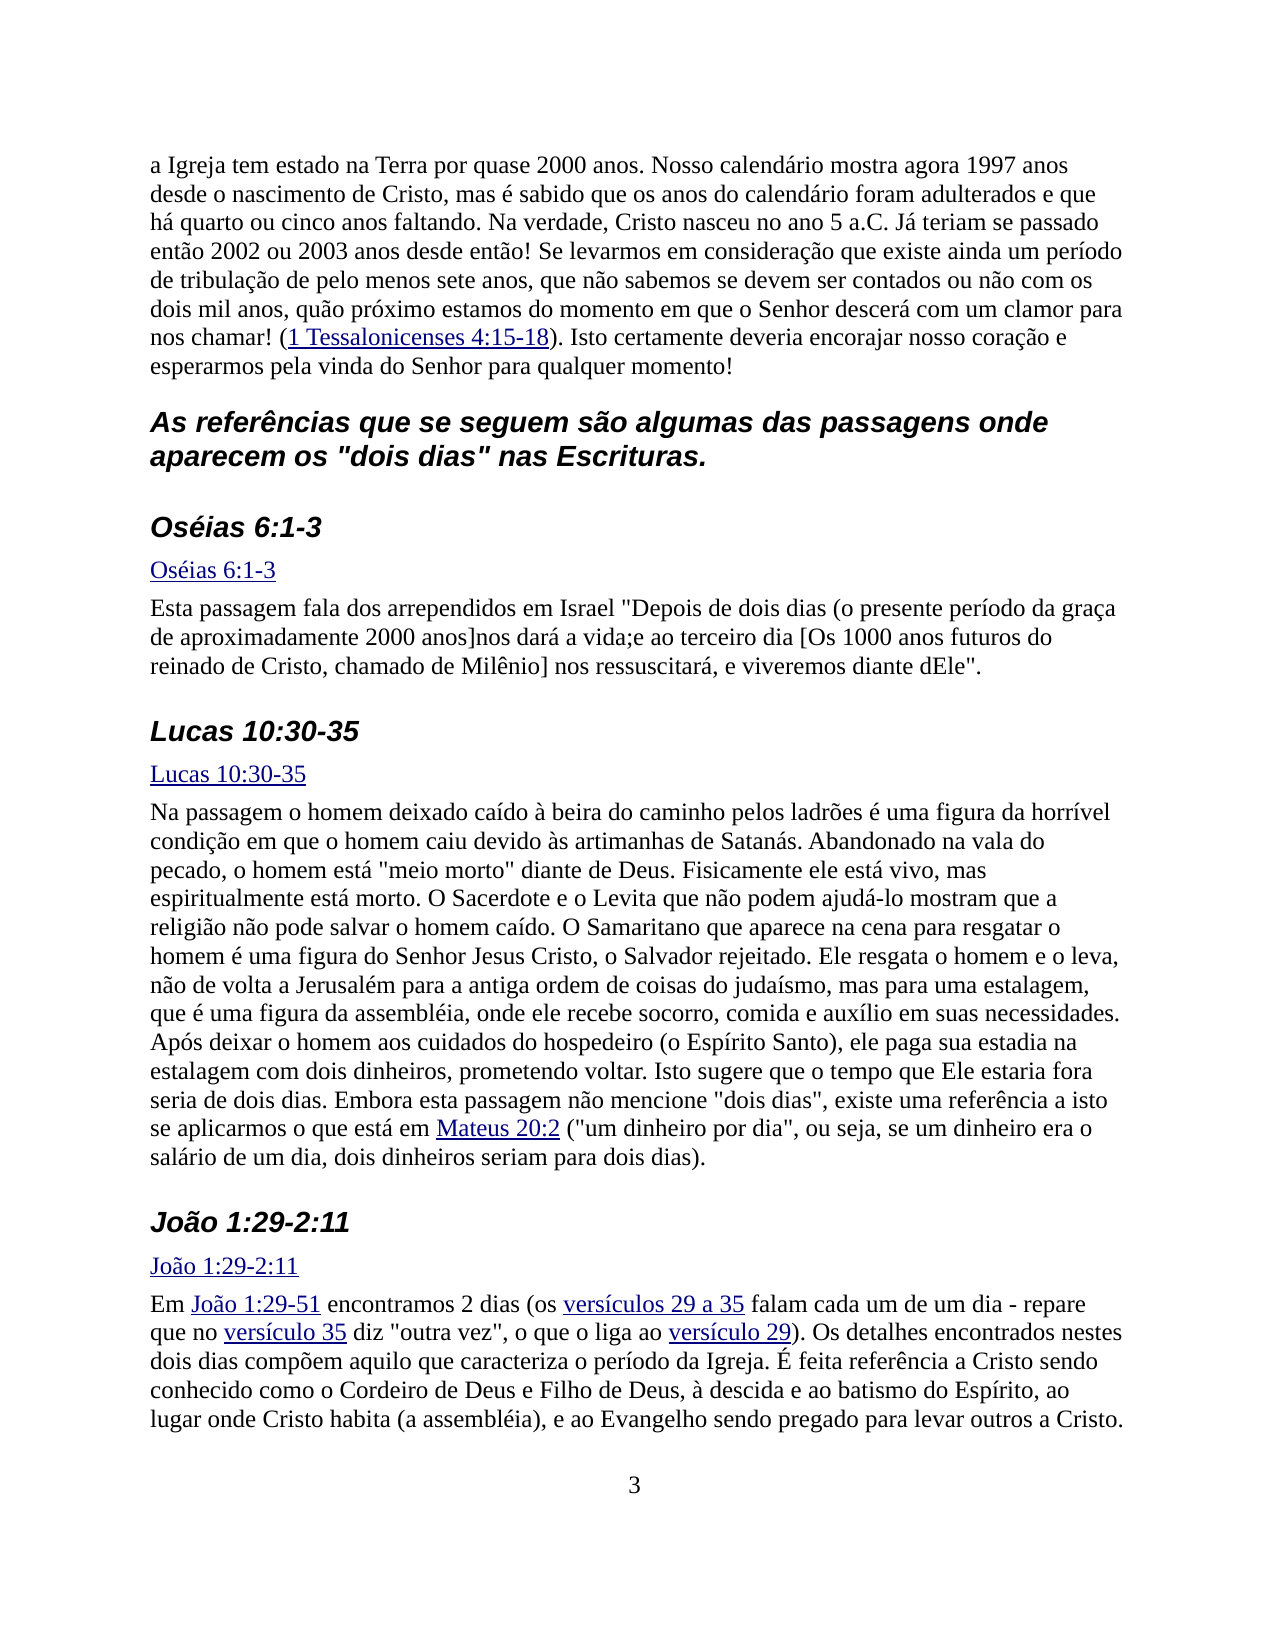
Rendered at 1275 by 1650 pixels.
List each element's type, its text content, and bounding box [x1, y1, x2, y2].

subtitle João 1:29-2:11 [150, 1205, 1125, 1238]
subtitle Lucas 10:30-35 [150, 713, 1125, 747]
text Em João 1:29-51 encontramos 2 dias (os versículos 29 a 35 falam cada um de um dia - repare que no versículo 35 diz "outra vez", o que o liga ao versículo 29). Os detalhes encontrados nestes dois dias compõem aquilo que caracteriza o período da Igreja. É feita referência a Cristo sendo conhecido como o Cordeiro de Deus e Filho de Deus, à descida e ao batismo do Espírito, ao lugar onde Cristo habita (a assembléia), e ao Evangelho sendo pregado para levar outros a Cristo. [150, 1289, 1125, 1432]
text a Igreja tem estado na Terra por quase 2000 anos. Nosso calendário mostra agora 1997 anos desde o nascimento de Cristo, mas é sabido que os anos do calendário foram adulterados e que há quarto ou cinco anos faltando. Na verdade, Cristo nasceu no ano 5 a.C. Já teriam se passado então 2002 ou 2003 anos desde então! Se levarmos em consideração que existe ainda um período de tribulação de pelo menos sete anos, que não sabemos se devem ser contados ou não com os dois mil anos, quão próximo estamos do momento em que o Senhor descerá com um clamor para nos chamar! (1 Tessalonicenses 4:15-18). Isto certamente deveria encorajar nosso coração e esperarmos pela vinda do Senhor para qualquer momento! [150, 150, 1125, 380]
text João 1:29-2:11 [150, 1251, 1125, 1280]
subtitle As referências que se seguem são algumas das passagens onde aparecem os "dois dias" nas Escrituras. [150, 405, 1125, 472]
text Lucas 10:30-35 [150, 759, 1125, 788]
subtitle Oséias 6:1-3 [150, 509, 1125, 543]
text Oséias 6:1-3 [150, 556, 1125, 584]
text Esta passagem fala dos arrependidos em Israel "Depois de dois dias (o presente período da graça de aproximadamente 2000 anos]nos dará a vida;e ao terceiro dia [Os 1000 anos futuros do reinado de Cristo, chamado de Milênio] nos ressuscitará, e viveremos diante dEle". [150, 593, 1125, 679]
text Na passagem o homem deixado caído à beira do caminho pelos ladrões é uma figura da horrível condição em que o homem caiu devido às artimanhas de Satanás. Abandonado na vala do pecado, o homem está "meio morto" diante de Deus. Fisicamente ele está vivo, mas espiritualmente está morto. O Sacerdote e o Levita que não podem ajudá-lo mostram que a religião não pode salvar o homem caído. O Samaritano que aparece na cena para resgatar o homem é uma figura do Senhor Jesus Cristo, o Salvador rejeitado. Ele resgata o homem e o leva, não de volta a Jerusalém para a antiga ordem de coisas do judaísmo, mas para uma estalagem, que é uma figura da assembléia, onde ele recebe socorro, comida e auxílio em suas necessidades. Após deixar o homem aos cuidados do hospedeiro (o Espírito Santo), ele paga sua estadia na estalagem com dois dinheiros, prometendo voltar. Isto sugere que o tempo que Ele estaria fora seria de dois dias. Embora esta passagem não mencione "dois dias", existe uma referência a isto se aplicarmos o que está em Mateus 20:2 ("um dinheiro por dia", ou seja, se um dinheiro era o salário de um dia, dois dinheiros seriam para dois dias). [150, 797, 1125, 1171]
